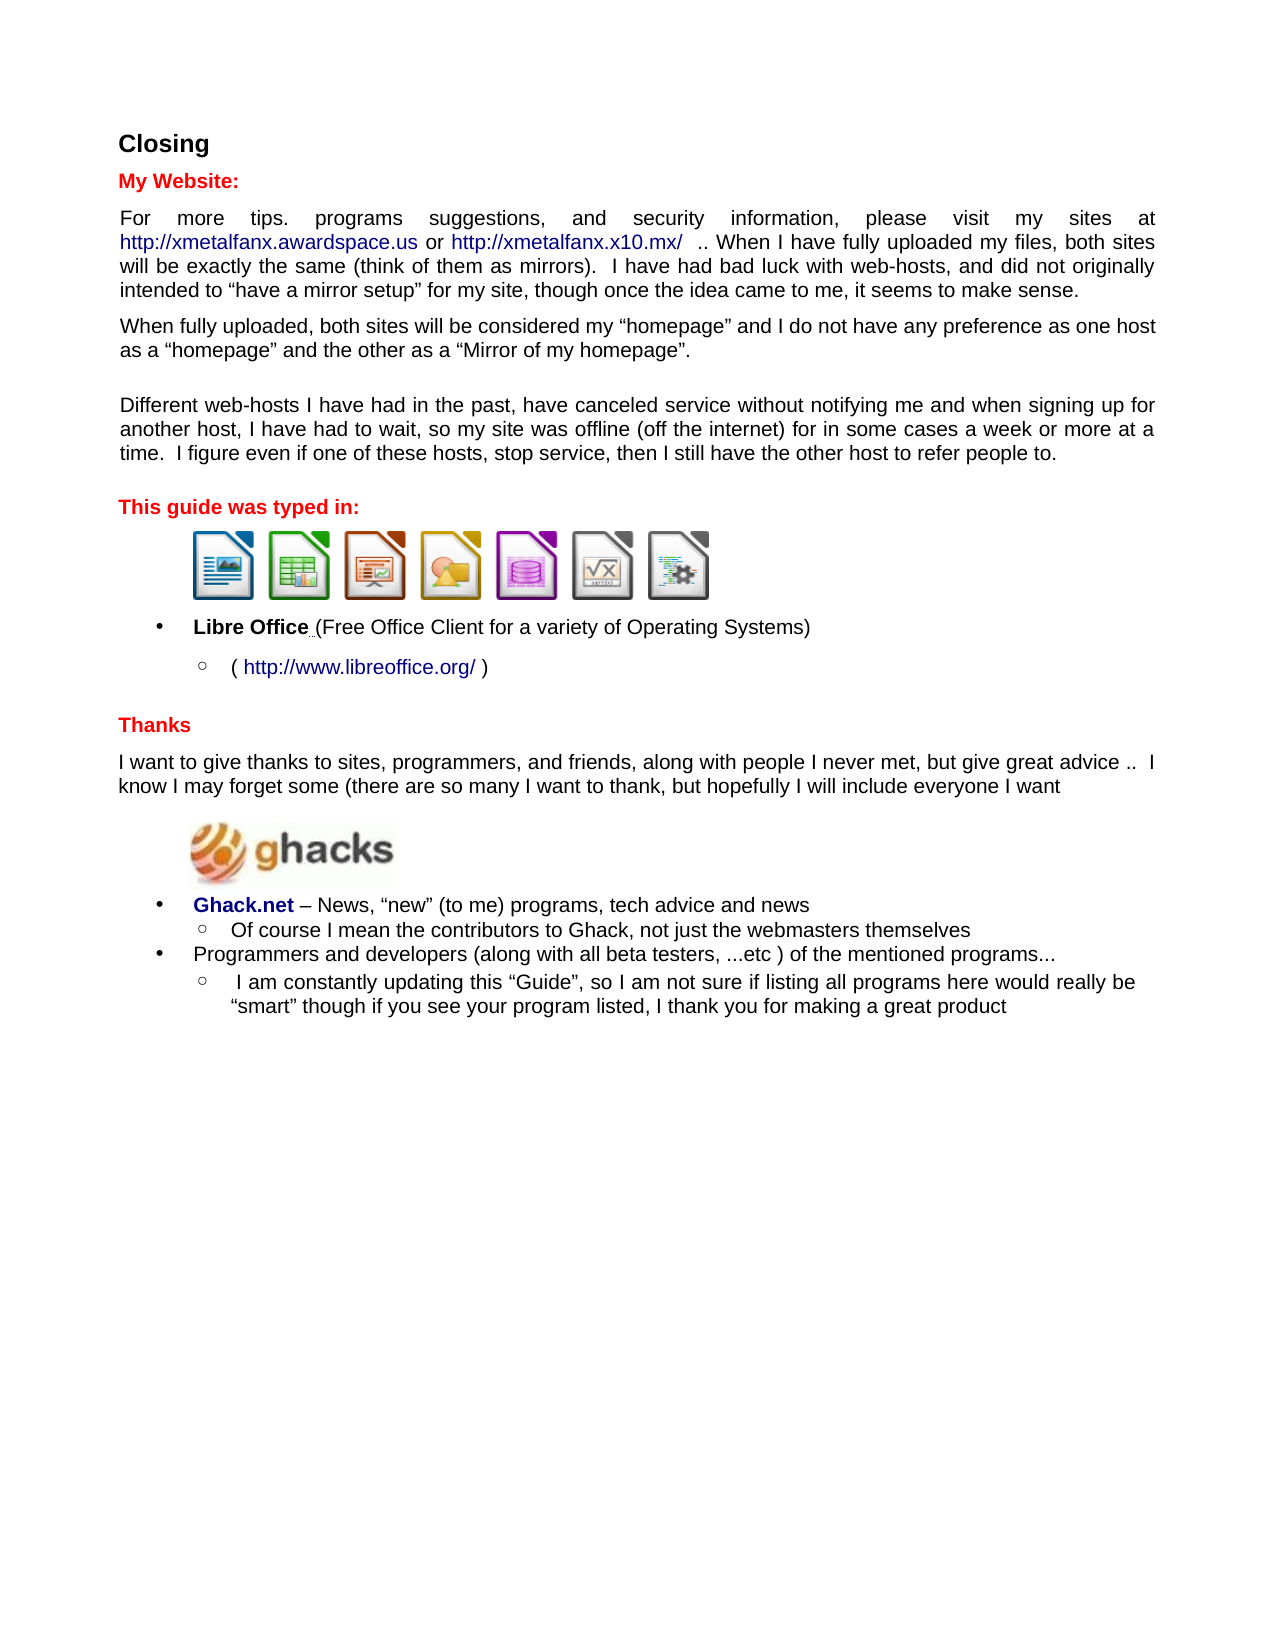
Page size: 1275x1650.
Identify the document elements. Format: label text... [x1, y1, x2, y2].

text This guide was typed in: [118, 494, 1157, 518]
subtitle Closing [118, 129, 1157, 157]
list Of course I mean the contributors to Ghack, not just the webmasters themselves [193, 918, 1157, 942]
list Ghack.net – News, “new” (to me) programs, tech advice and news [156, 893, 1157, 918]
list ( http://www.libreoffice.org/ ) [193, 655, 1157, 679]
text For more tips. programs suggestions, and security information, please visit my sites at http://xmetalfanx.awardspace.us or http://xmetalfanx.x10.mx/ .. When I have fully uploaded my files, both sites will be exactly the same (think of them as mirrors). I have had bad luck with web-hosts, and did not originally intended to “have a mirror setup” for my site, though once the idea came to me, it seems to make sense. [119, 206, 1157, 302]
text My Website: [118, 169, 1157, 193]
picture [193, 531, 709, 600]
list Libre Office (Free Office Client for a variety of Operating Systems) [156, 614, 1157, 640]
text I want to give thanks to sites, programmers, and friends, along with people I never met, but give great advice .. I know I may forget some (there are so many I want to thank, but hopefully I will include everyone I want [118, 749, 1157, 797]
subtitle Thanks [118, 713, 1157, 737]
list I am constantly updating this “Guide”, so I am not sure if listing all programs here would really be “smart” though if you see your program listed, I thank you for making a great product [193, 970, 1137, 1018]
text When fully uploaded, both sites will be considered my “homepage” and I do not have any preference as one host as a “homepage” and the other as a “Mirror of my homepage”. [119, 314, 1157, 362]
picture [188, 822, 397, 890]
text Different web-hosts I have had in the past, have canceled service without notifying me and when signing up for another host, I have had to wait, so my site was offline (off the internet) for in some cases a week or more at a time. I figure even if one of these hosts, stop service, then I still have the other host to refer people to. [119, 393, 1157, 464]
list Programmers and developers (along with all beta testers, ...etc ) of the mentioned programs... [156, 942, 1157, 967]
